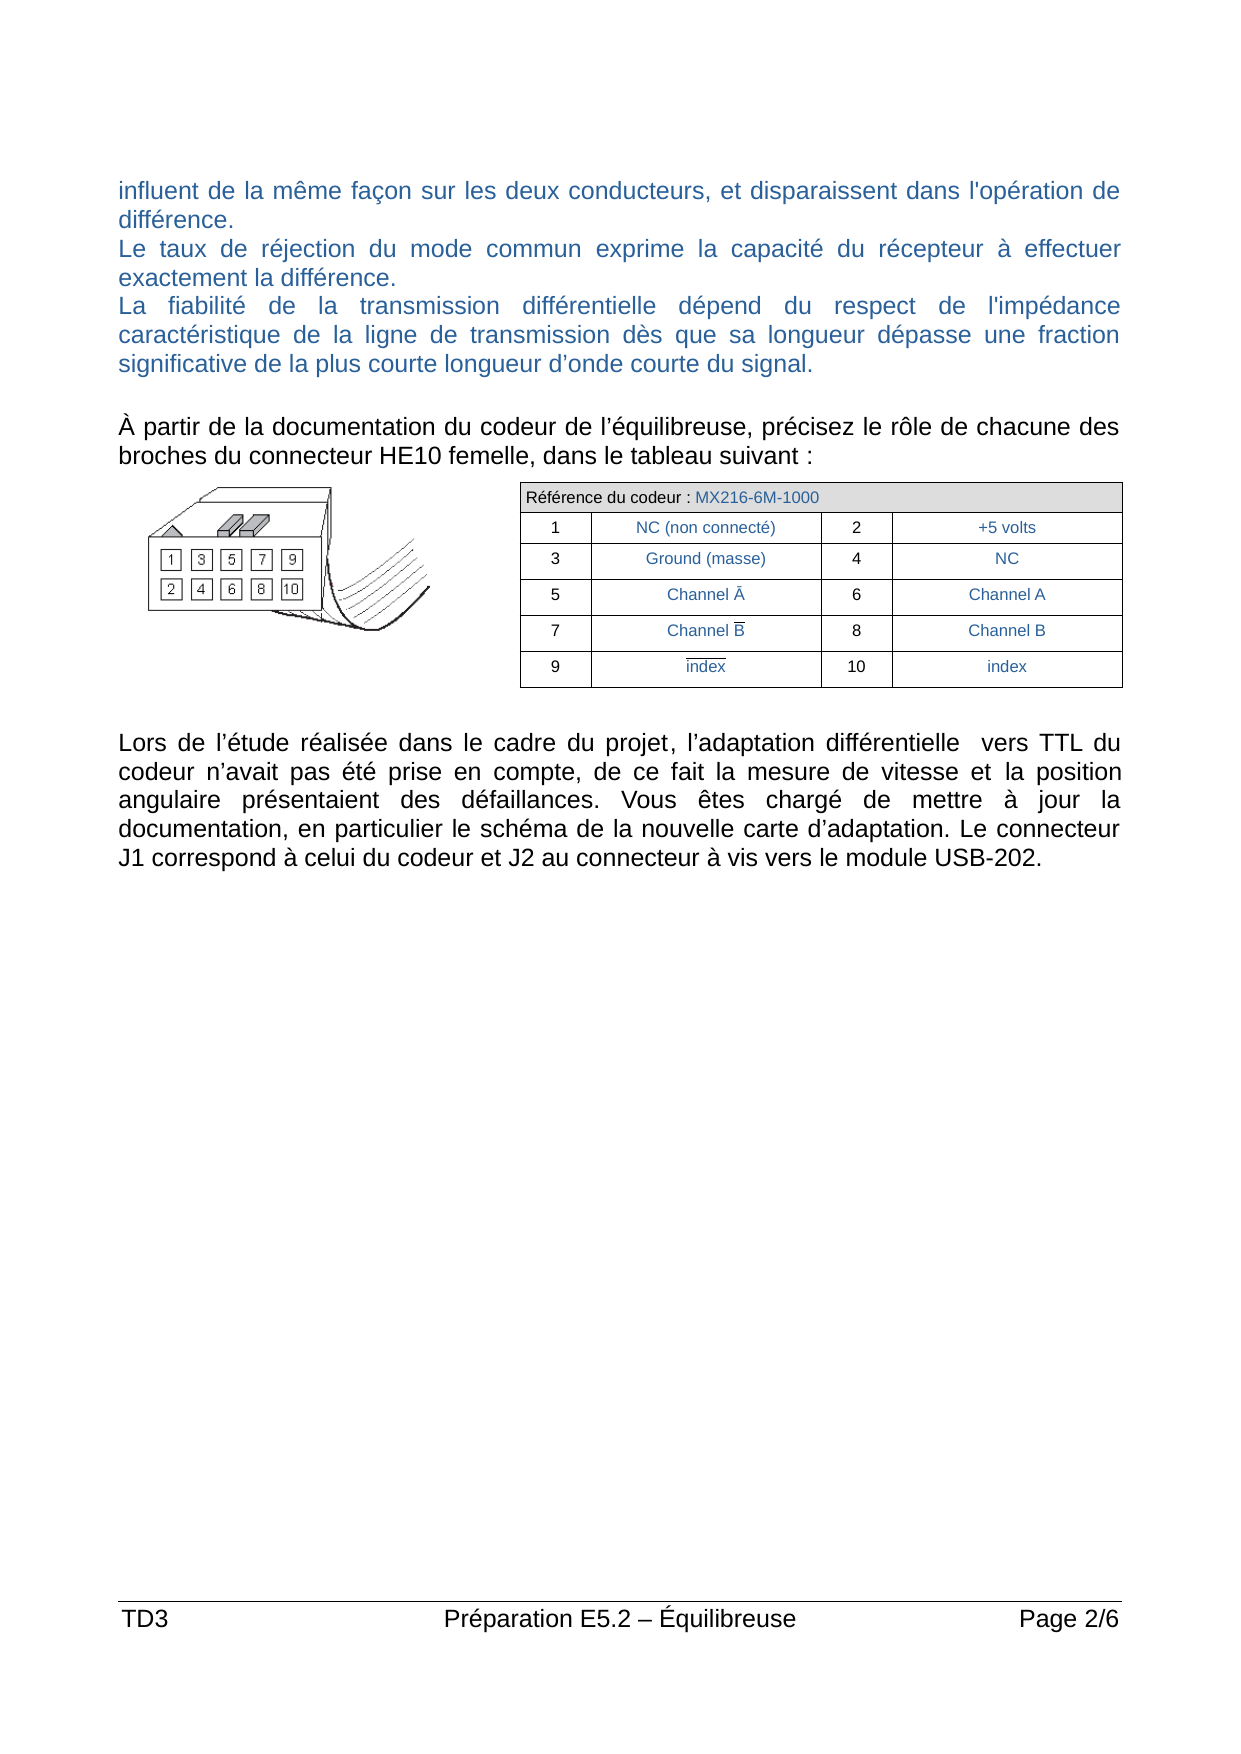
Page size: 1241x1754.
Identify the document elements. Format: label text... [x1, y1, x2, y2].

table_cell 8 [822, 616, 892, 651]
table_cell NC [893, 544, 1122, 579]
table_cell +5 volts [893, 513, 1122, 543]
table_cell 1 [521, 513, 591, 543]
table_cell 6 [822, 580, 892, 615]
table_header Référence du codeur : MX216-6M-1000 [521, 483, 1122, 512]
table_cell 4 [822, 544, 892, 579]
text Lors de l’étude réalisée dans le cadre du projet, l’adaptation différentielle vers TTL du codeur n’avait pas été prise en compte, de ce fait la mesure de vitesse et la position angulaire présentaient des défaillances. Vous êtes chargé de mettre à jour la documentation, en particulier le schéma de la nouvelle carte d’adaptation. Le connecteur J1 correspond à celui du codeur et J2 au connecteur à vis vers le module USB-202. [118, 728, 1122, 872]
table_cell 5 [521, 580, 591, 615]
table_cell NC (non connecté) [592, 513, 821, 543]
table_cell 2 [822, 513, 892, 543]
table_cell 7 [521, 616, 591, 651]
text À partir de la documentation du codeur de l’équilibreuse, précisez le rôle de chacune des broches du connecteur HE10 femelle, dans le tableau suivant : [118, 412, 1122, 470]
table_cell index [893, 652, 1122, 687]
table_cell 10 [822, 652, 892, 687]
table_cell Ground (masse) [592, 544, 821, 579]
table_cell index [592, 652, 821, 687]
table_cell 3 [521, 544, 591, 579]
table_cell Channel Ā [592, 580, 821, 615]
table_cell Channel A [893, 580, 1122, 615]
table_cell 9 [521, 652, 591, 687]
table_cell Channel B [592, 616, 821, 651]
picture [147, 486, 451, 633]
text influent de la même façon sur les deux conducteurs, et disparaissent dans l'opération de différence. [118, 176, 1122, 234]
text La fiabilité de la transmission différentielle dépend du respect de l'impédance caractéristique de la ligne de transmission dès que sa longueur dépasse une fraction significative de la plus courte longueur d’onde courte du signal. [118, 291, 1122, 378]
text Le taux de réjection du mode commun exprime la capacité du récepteur à effectuer exactement la différence. [118, 234, 1122, 291]
table_cell Channel B [893, 616, 1122, 651]
